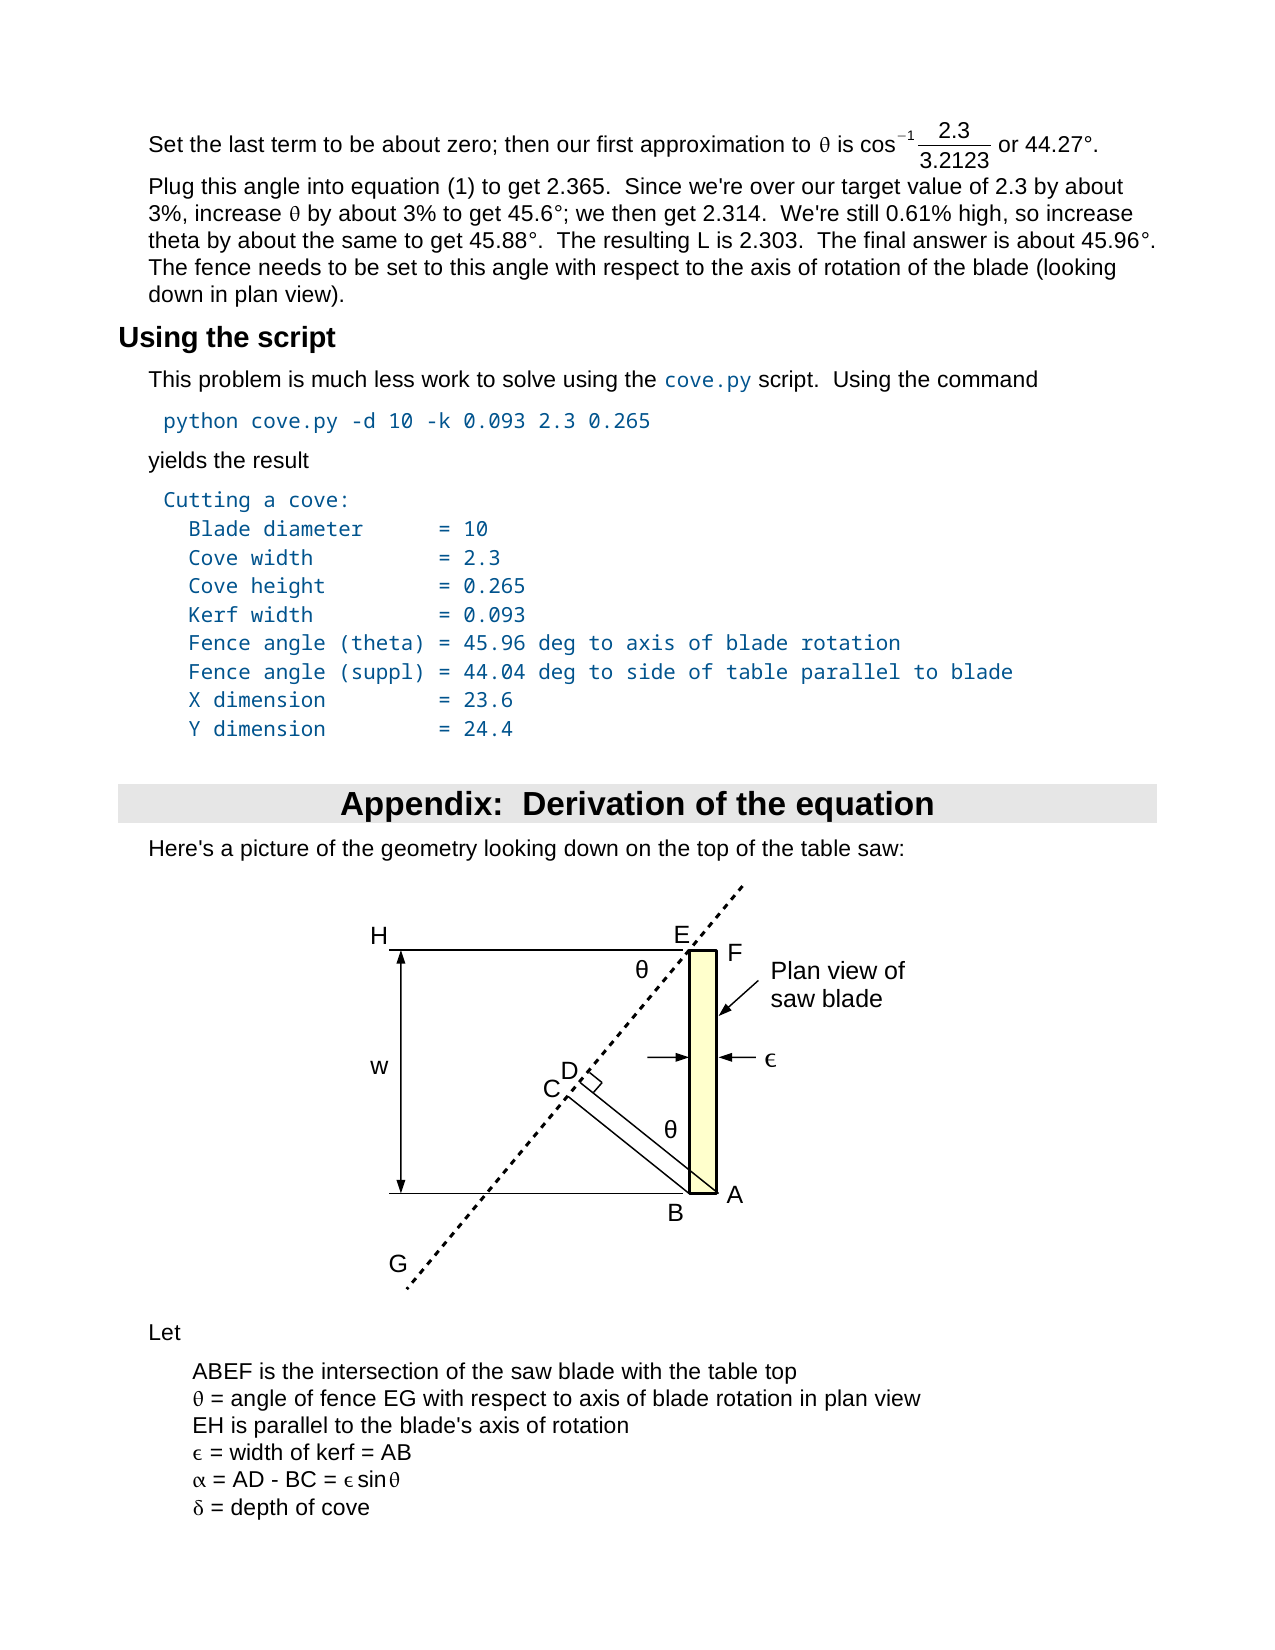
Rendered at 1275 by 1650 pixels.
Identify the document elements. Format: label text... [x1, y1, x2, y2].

text  = width of kerf = AB [192, 1438, 1157, 1465]
text Set the last term to be about zero; then our first approximation to  is or 44.27°. Plug this angle into equation (1) to get 2.365. Since we're over our target value of 2.3 by about 3%, increase  by about 3% to get 45.6°; we then get 2.314. We're still 0.61% high, so increase theta by about the same to get 45.88°. The resulting L is 2.303. The final answer is about 45.96°. The fence needs to be set to this angle with respect to the axis of rotation of the blade (looking down in plan view). [148, 118, 1157, 308]
text Here's a picture of the geometry looking down on the top of the table saw: [148, 835, 1157, 862]
text Let [148, 874, 1157, 1345]
text Fence angle (theta) = 45.96 deg to axis of blade rotation [163, 628, 1157, 657]
text  = AD - BC = [192, 1465, 1157, 1493]
text yields the result [148, 446, 1157, 473]
text Blade diameter = 10 [163, 514, 1157, 542]
text  = angle of fence EG with respect to axis of blade rotation in plan view [192, 1384, 1157, 1411]
text Fence angle (suppl) = 44.04 deg to side of table parallel to blade [163, 657, 1157, 685]
text Kerf width = 0.093 [163, 599, 1157, 628]
text python cove.py -d 10 -k 0.093 2.3 0.265 [163, 406, 1157, 434]
text This problem is much less work to solve using the cove.py script. Using the command [148, 365, 1157, 394]
text ABEF is the intersection of the saw blade with the table top [192, 1357, 1157, 1384]
text Cutting a cove: [163, 485, 1157, 514]
subtitle Using the script [118, 320, 1157, 353]
text  = depth of cove [192, 1493, 1157, 1520]
text EH is parallel to the blade's axis of rotation [192, 1411, 1157, 1438]
text X dimension = 23.6 [163, 685, 1157, 714]
text Cove width = 2.3 [163, 542, 1157, 571]
subtitle Appendix: Derivation of the equation [118, 784, 1157, 823]
text Cove height = 0.265 [163, 571, 1157, 599]
text Y dimension = 24.4 [163, 714, 1157, 742]
